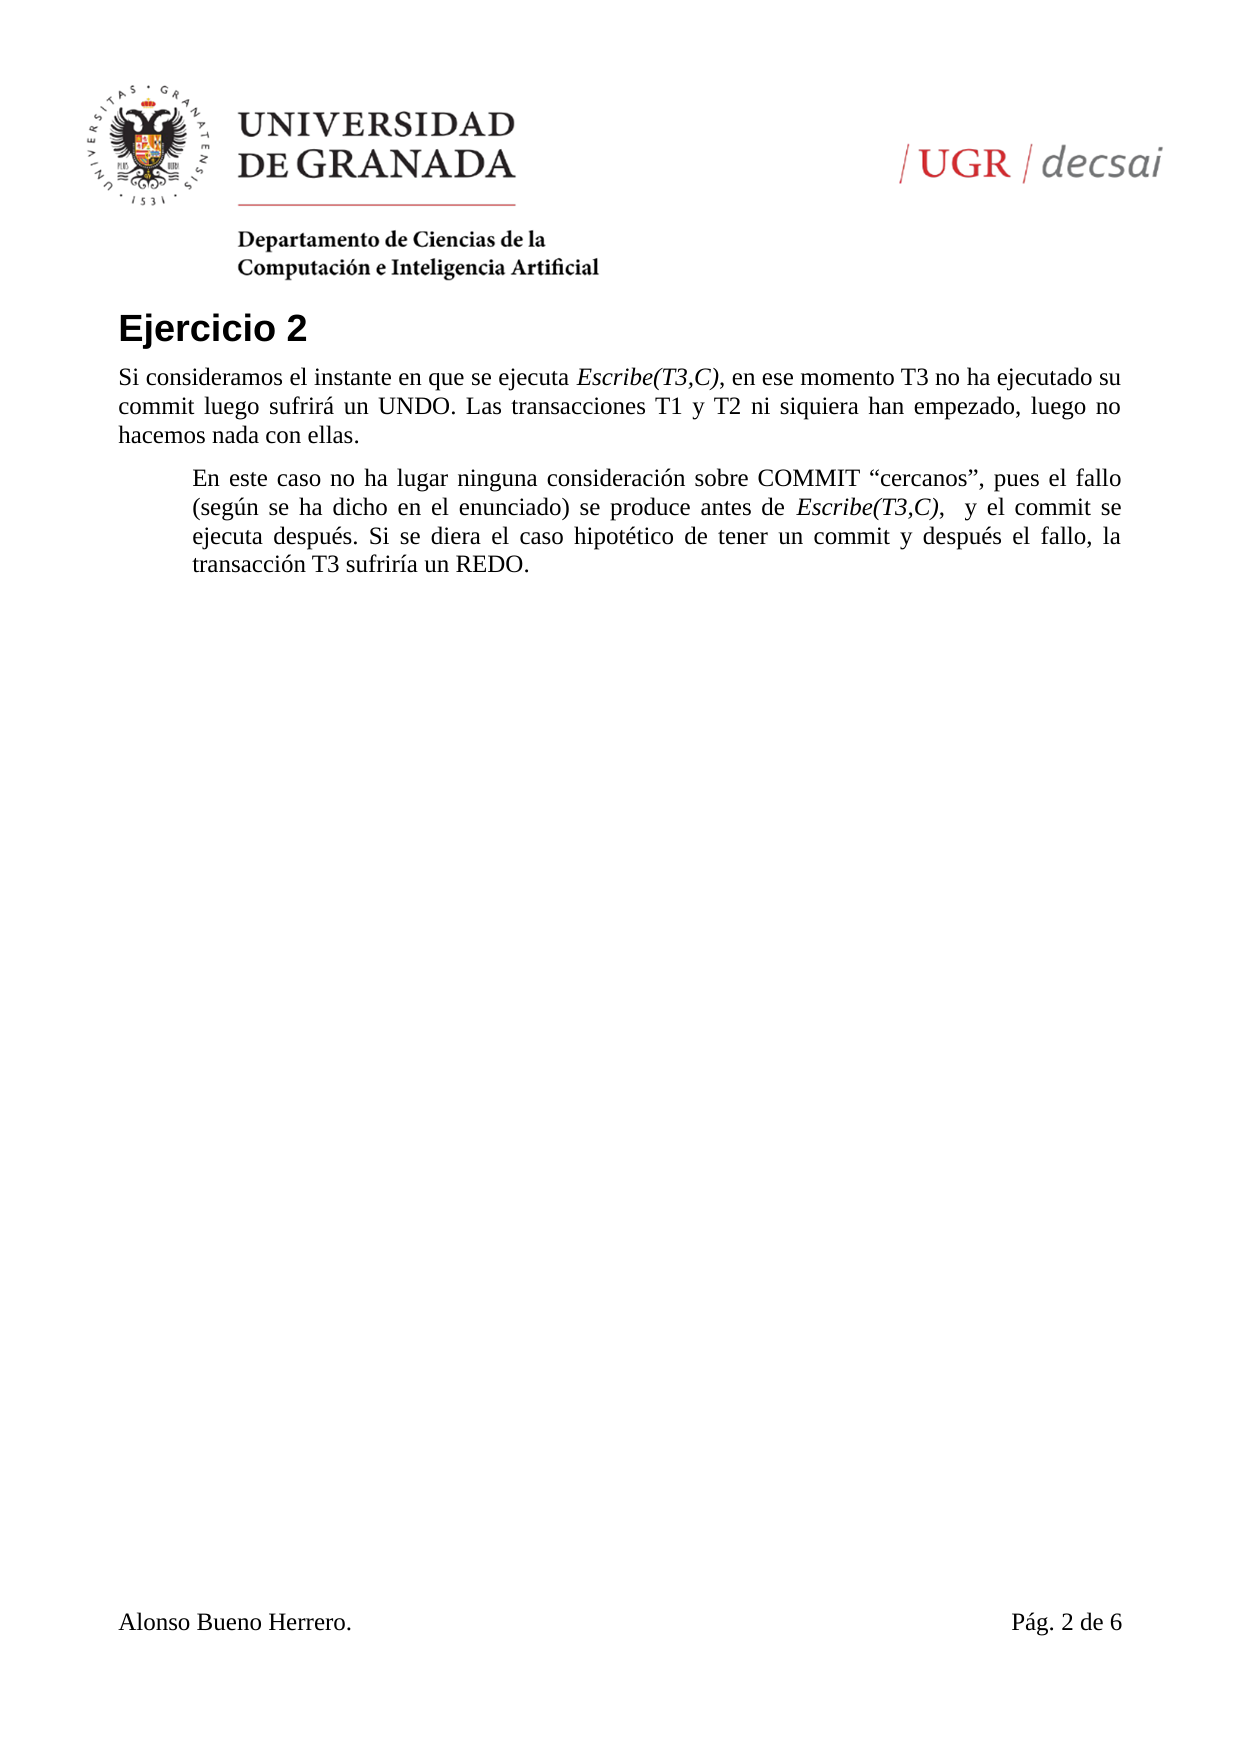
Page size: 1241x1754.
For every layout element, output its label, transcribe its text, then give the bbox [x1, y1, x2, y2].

picture [1, 0, 1241, 307]
text En este caso no ha lugar ninguna consideración sobre COMMIT “cercanos”, pues el fallo (según se ha dicho en el enunciado) se produce antes de Escribe(T3,C), y el commit se ejecuta después. Si se diera el caso hipotético de tener un commit y después el fallo, la transacción T3 sufriría un REDO. [192, 463, 1122, 578]
subtitle Ejercicio 2 [118, 307, 1122, 350]
text Si consideramos el instante en que se ejecuta Escribe(T3,C), en ese momento T3 no ha ejecutado su commit luego sufrirá un UNDO. Las transacciones T1 y T2 ni siquiera han empezado, luego no hacemos nada con ellas. [118, 362, 1122, 449]
